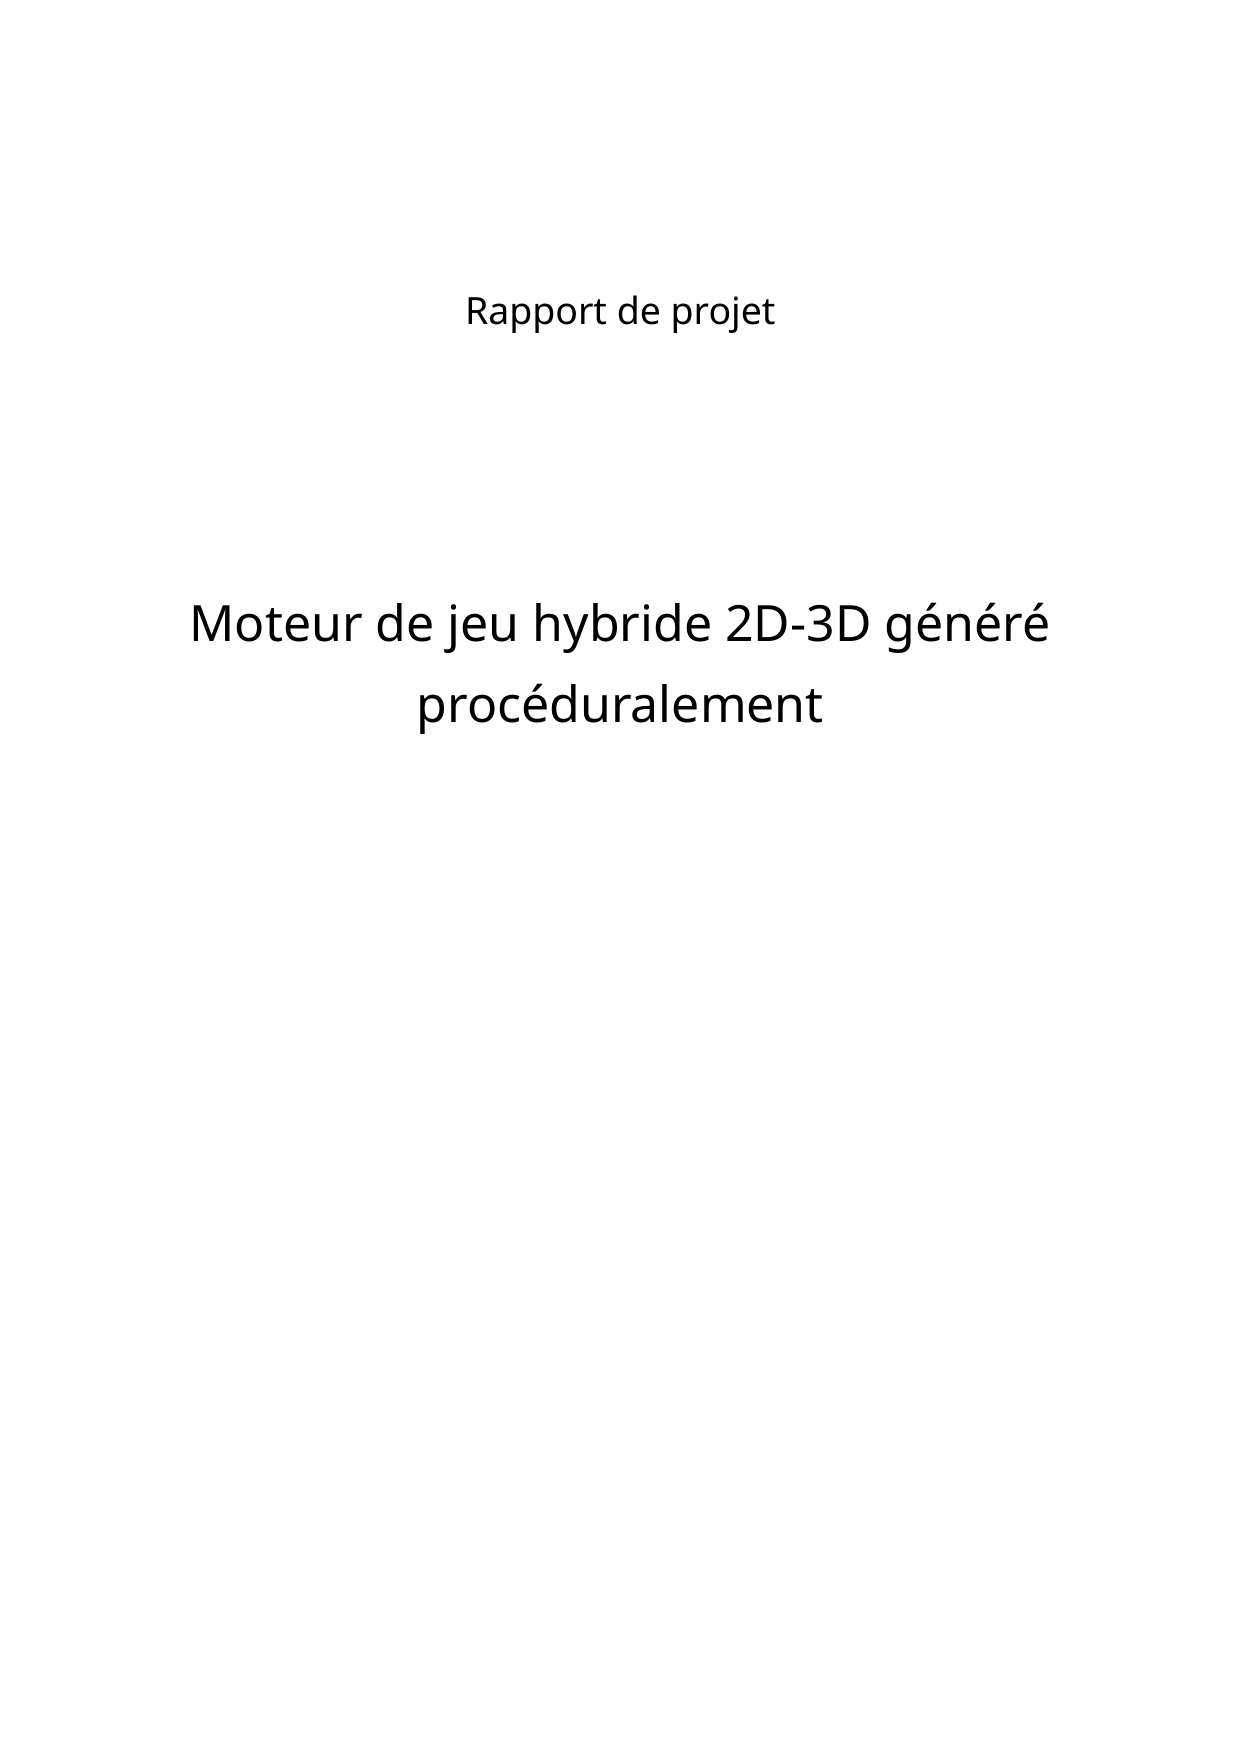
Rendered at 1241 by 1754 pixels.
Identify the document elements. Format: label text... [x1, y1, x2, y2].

text Moteur de jeu hybride 2D-3D généré procéduralement [118, 588, 1122, 737]
text Rapport de projet [118, 284, 1122, 335]
